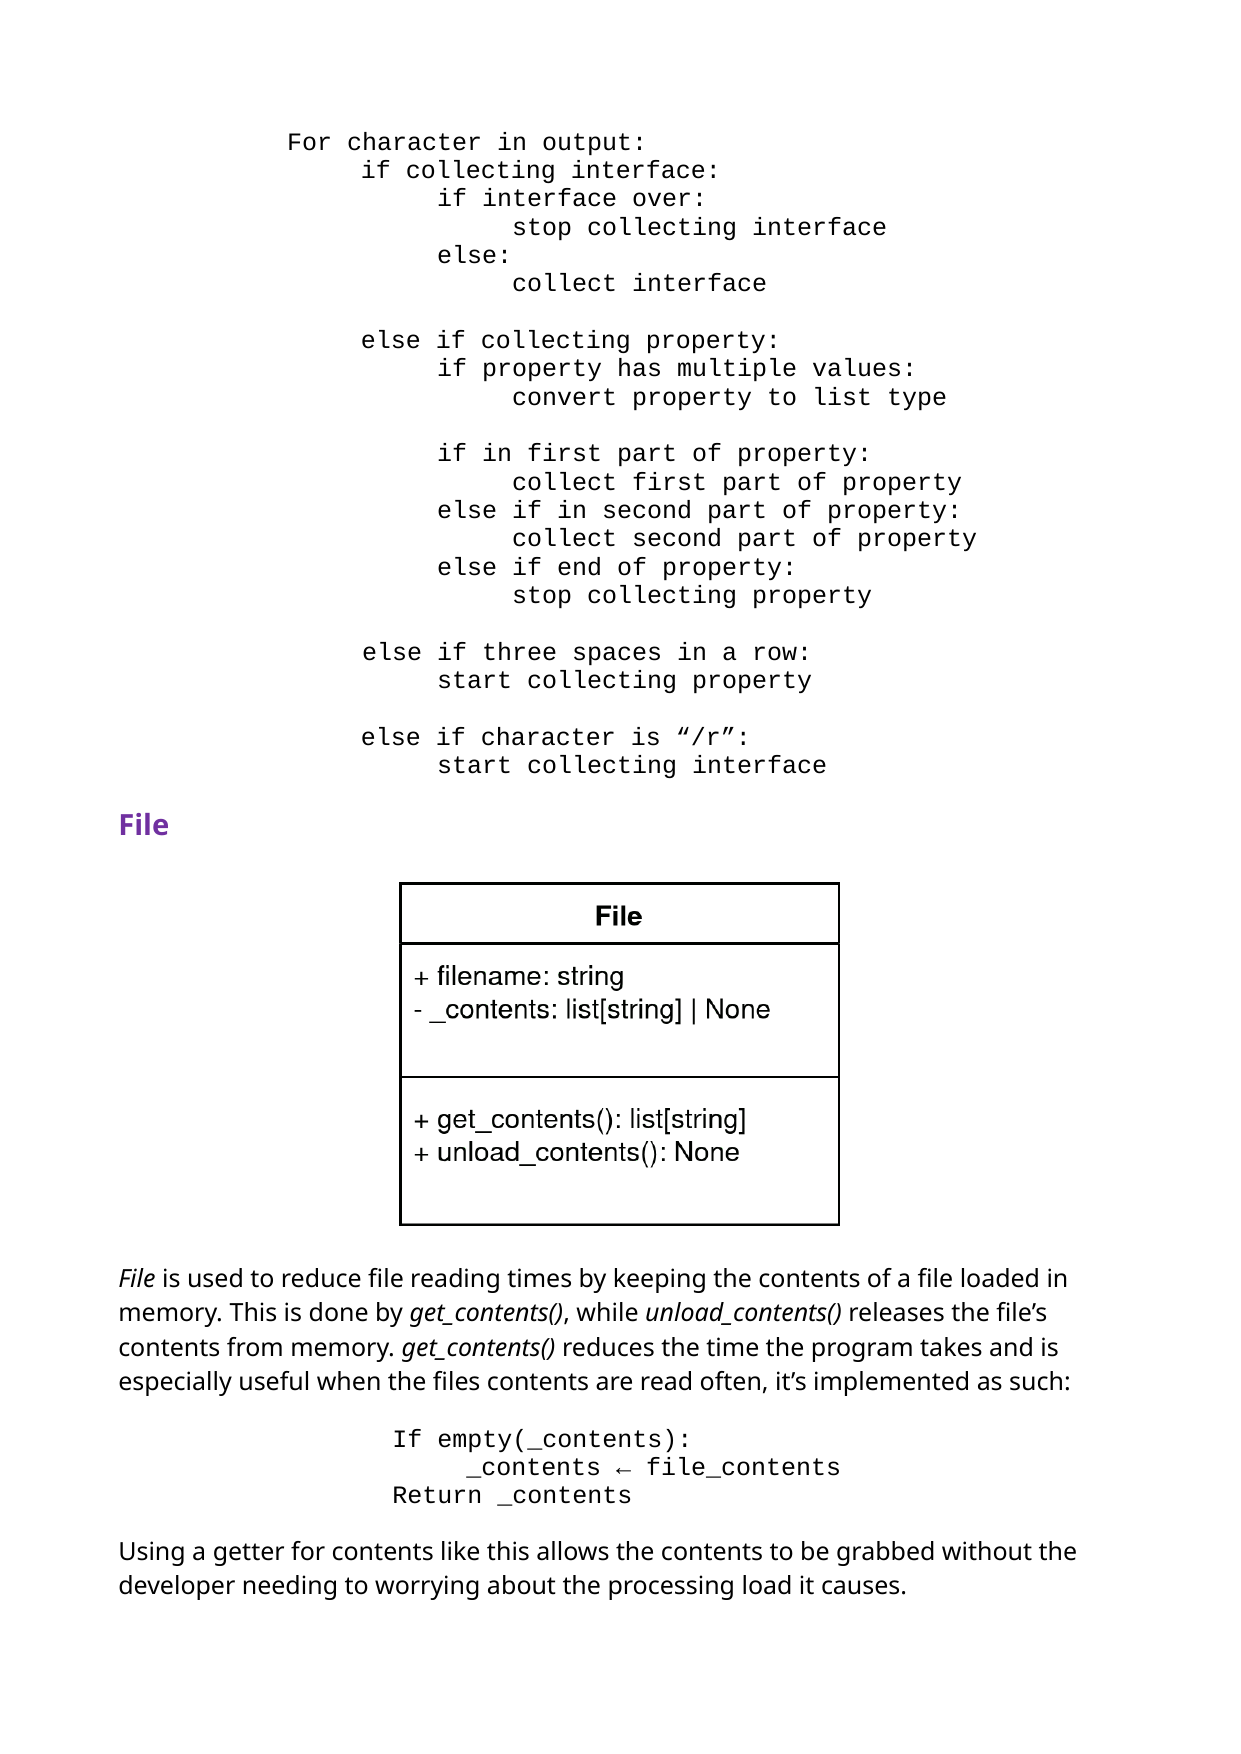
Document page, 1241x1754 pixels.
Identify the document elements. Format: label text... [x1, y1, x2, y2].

text File is used to reduce file reading times by keeping the contents of a file loaded in memory. This is done by get_contents(), while unload_contents() releases the file’s contents from memory. get_contents() reduces the time the program takes and is especially useful when the files contents are read often, it’s implemented as such: [118, 1261, 1122, 1397]
subtitle File [118, 804, 1122, 843]
picture [399, 882, 842, 1227]
text Using a getter for contents like this allows the contents to be grabbed without the developer needing to worrying about the processing load it causes. [118, 1533, 1122, 1602]
